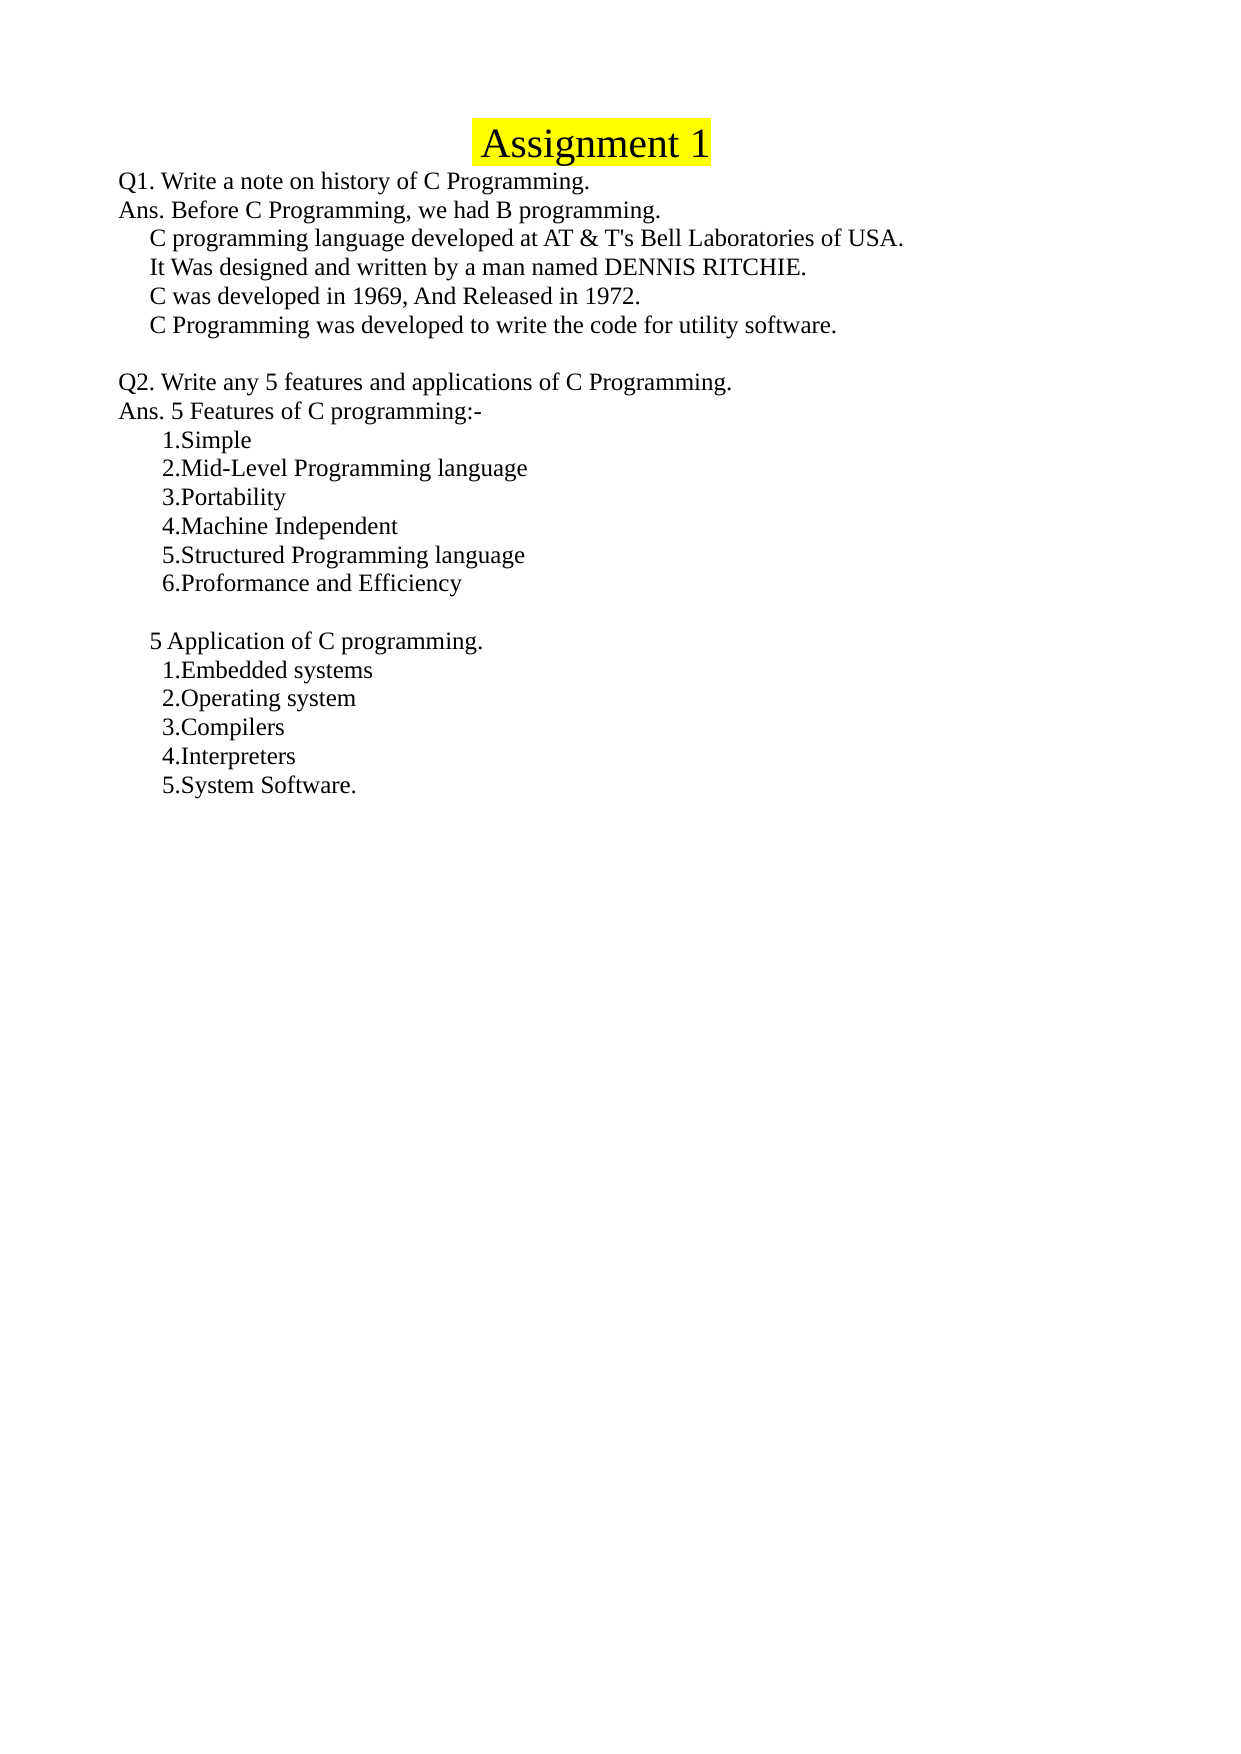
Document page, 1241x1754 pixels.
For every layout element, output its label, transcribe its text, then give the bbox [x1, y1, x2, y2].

text Ans. Before C Programming, we had B programming. [118, 195, 1122, 223]
text 2.Operating system [118, 683, 1122, 712]
text C Programming was developed to write the code for utility software. [118, 310, 1122, 338]
text 5.System Software. [118, 770, 1122, 798]
text Q2. Write any 5 features and applications of C Programming. [118, 367, 1122, 396]
text 6.Proformance and Efficiency [118, 568, 1122, 597]
text Ans. 5 Features of C programming:- [118, 396, 1122, 425]
text 5.Structured Programming language [118, 540, 1122, 568]
text 4.Machine Independent [118, 511, 1122, 540]
text Q1. Write a note on history of C Programming. [118, 166, 1122, 195]
text 5 Application of C programming. [118, 626, 1122, 655]
text 2.Mid-Level Programming language [118, 453, 1122, 482]
text C was developed in 1969, And Released in 1972. [118, 281, 1122, 310]
text 3.Portability [118, 482, 1122, 511]
text 3.Compilers [118, 712, 1122, 741]
text 1.Embedded systems [118, 655, 1122, 683]
text 4.Interpreters [118, 741, 1122, 770]
text It Was designed and written by a man named DENNIS RITCHIE. [118, 252, 1122, 281]
text Assignment 1 [118, 118, 1122, 166]
text C programming language developed at AT & T's Bell Laboratories of USA. [118, 223, 1122, 252]
text 1.Simple [118, 425, 1122, 453]
